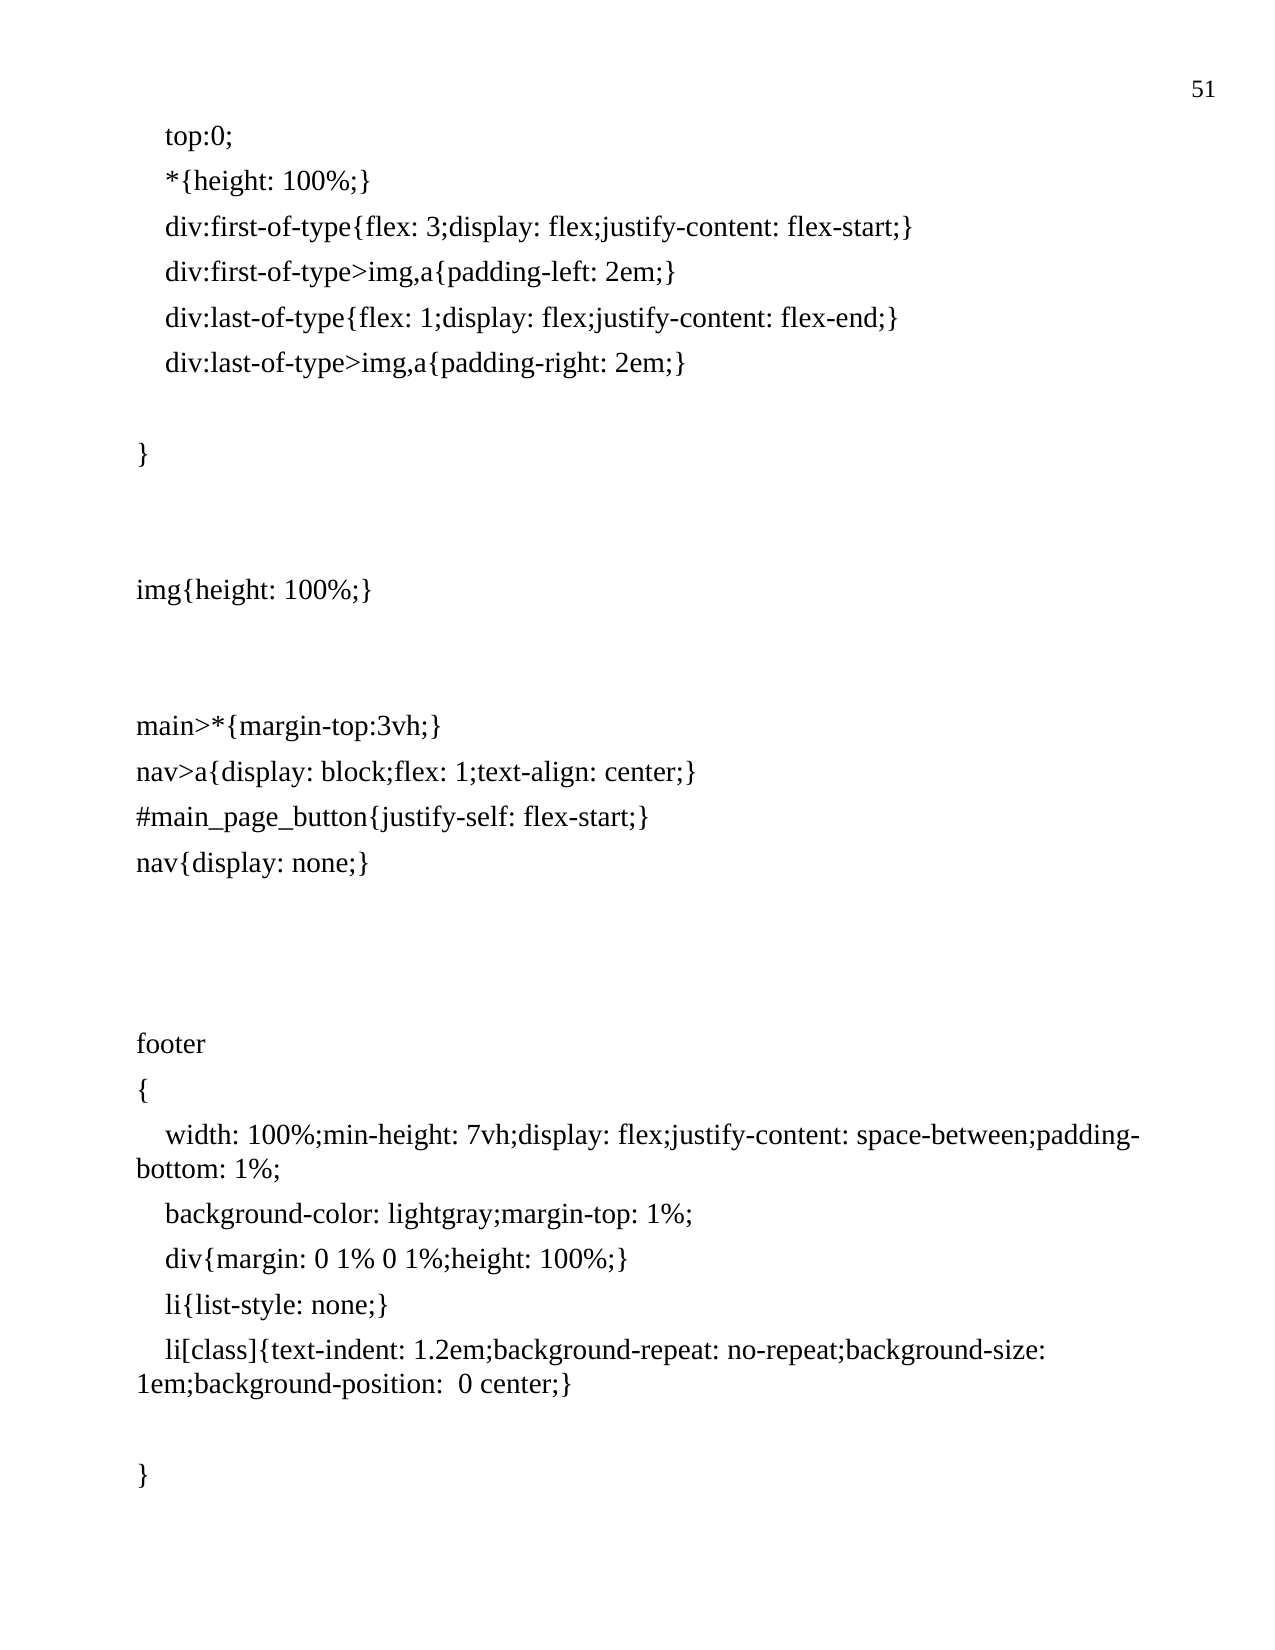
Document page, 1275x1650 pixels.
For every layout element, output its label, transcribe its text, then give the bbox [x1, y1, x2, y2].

text li{list-style: none;} [136, 1287, 1216, 1321]
text background-color: lightgray;margin-top: 1%; [136, 1196, 1216, 1230]
text *{height: 100%;} [136, 163, 1216, 197]
text width: 100%;min-height: 7vh;display: flex;justify-content: space-between;padding-bottom: 1%; [136, 1117, 1216, 1184]
text footer [136, 1026, 1216, 1060]
text div:last-of-type>img,a{padding-right: 2em;} [136, 345, 1216, 379]
text top:0; [136, 118, 1216, 152]
text div:first-of-type>img,a{padding-left: 2em;} [136, 254, 1216, 288]
text main>*{margin-top:3vh;} [136, 708, 1216, 742]
text li[class]{text-indent: 1.2em;background-repeat: no-repeat;background-size: 1em;background-position: 0 center;} [136, 1332, 1216, 1399]
text nav>a{display: block;flex: 1;text-align: center;} [136, 754, 1216, 787]
text { [136, 1072, 1216, 1105]
text nav{display: none;} [136, 845, 1216, 878]
text img{height: 100%;} [136, 572, 1216, 606]
text div:first-of-type{flex: 3;display: flex;justify-content: flex-start;} [136, 209, 1216, 242]
text } [136, 1457, 1216, 1490]
text #main_page_button{justify-self: flex-start;} [136, 799, 1216, 833]
text div:last-of-type{flex: 1;display: flex;justify-content: flex-end;} [136, 300, 1216, 333]
text div{margin: 0 1% 0 1%;height: 100%;} [136, 1242, 1216, 1275]
text } [136, 436, 1216, 469]
